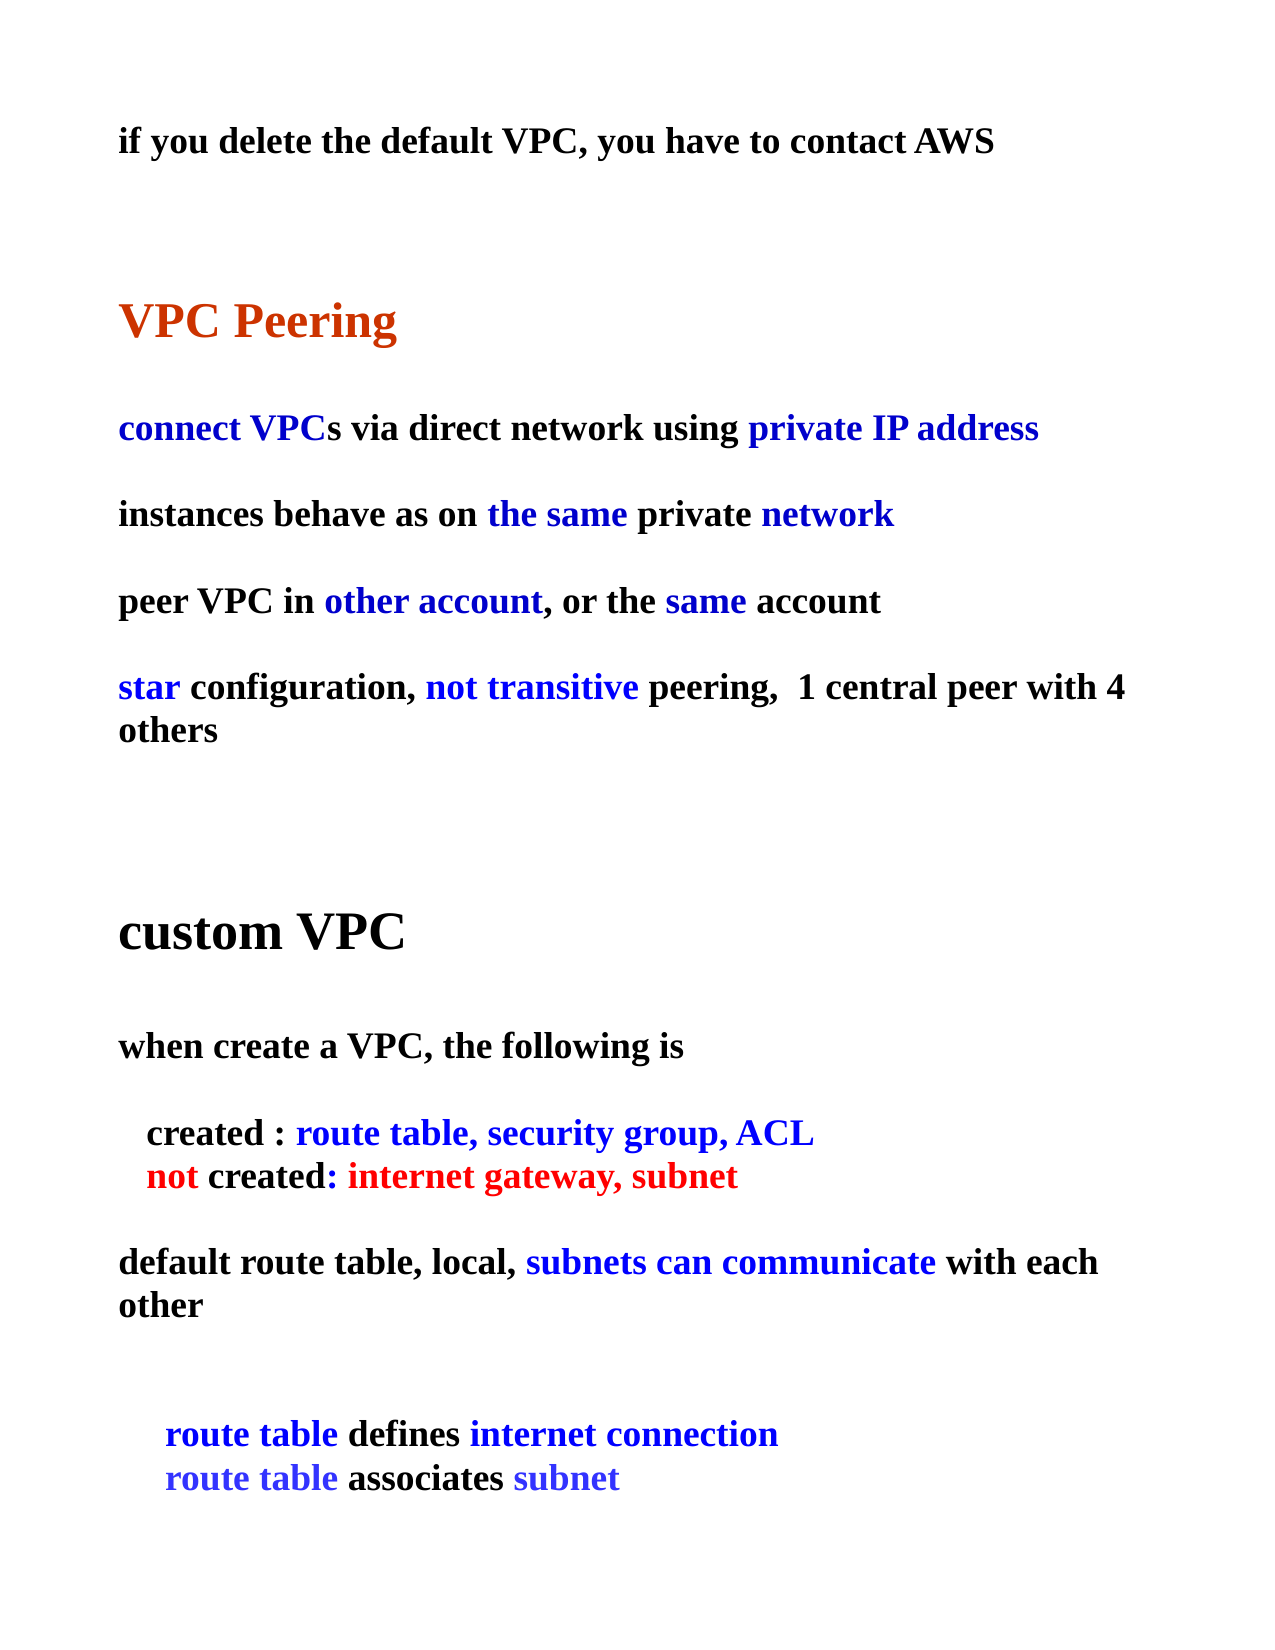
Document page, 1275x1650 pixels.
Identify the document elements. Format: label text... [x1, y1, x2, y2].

text if you delete the default VPC, you have to contact AWS [118, 118, 1157, 161]
text peer VPC in other account, or the same account [118, 578, 1157, 621]
text star configuration, not transitive peering, 1 central peer with 4 others [118, 664, 1157, 751]
text connect VPCs via direct network using private IP address [118, 406, 1157, 449]
text default route table, local, subnets can communicate with each other [118, 1239, 1157, 1326]
text instances behave as on the same private network [118, 492, 1157, 535]
text not created: internet gateway, subnet [118, 1153, 1157, 1196]
text route table defines internet connection [118, 1412, 1157, 1455]
text VPC Peering [118, 291, 1157, 348]
text custom VPC [118, 899, 1157, 961]
text when create a VPC, the following is [118, 1024, 1157, 1067]
text route table associates subnet [118, 1455, 1157, 1498]
text created : route table, security group, ACL [118, 1110, 1157, 1153]
